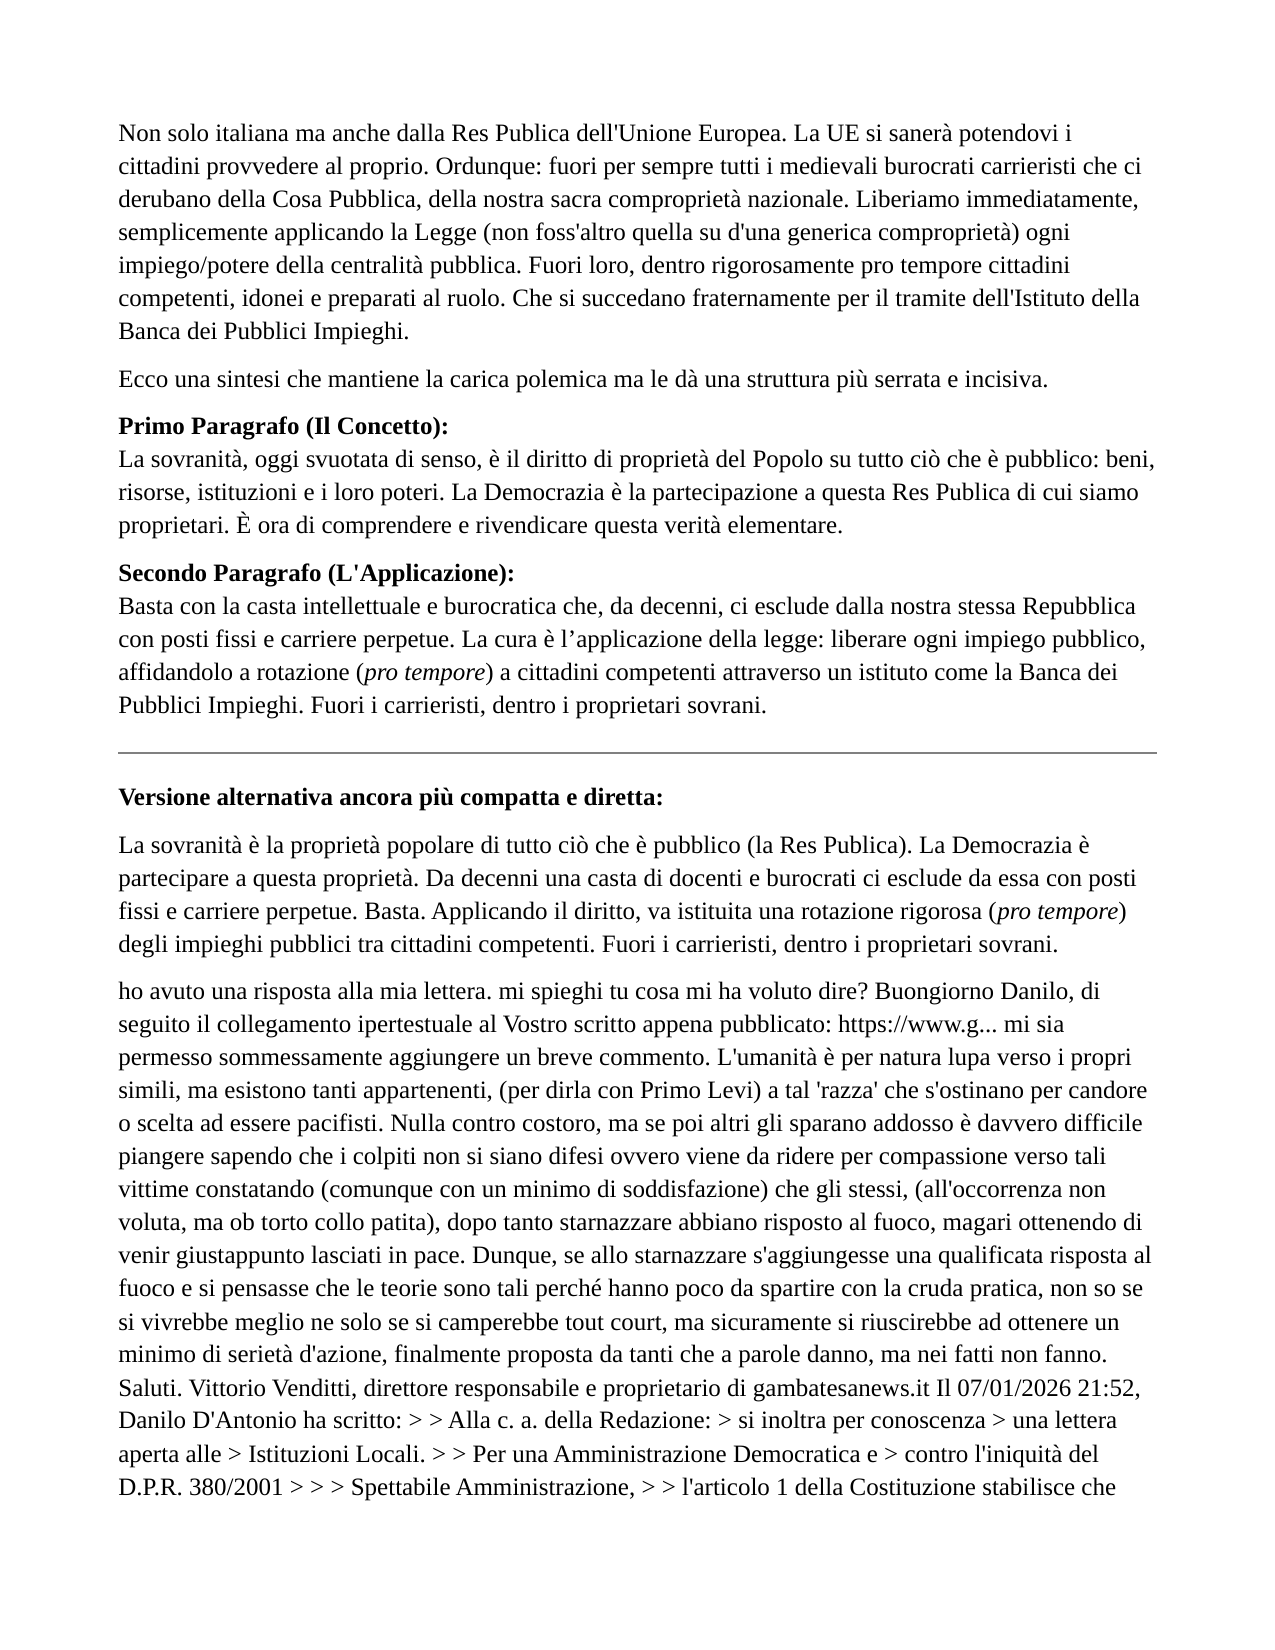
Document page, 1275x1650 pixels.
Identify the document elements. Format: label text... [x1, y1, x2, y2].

text Secondo Paragrafo (L'Applicazione): Basta con la casta intellettuale e burocratica che, da decenni, ci esclude dalla nostra stessa Repubblica con posti fissi e carriere perpetue. La cura è l’applicazione della legge: liberare ogni impiego pubblico, affidandolo a rotazione (pro tempore) a cittadini competenti attraverso un istituto come la Banca dei Pubblici Impieghi. Fuori i carrieristi, dentro i proprietari sovrani. [118, 558, 1157, 719]
text Non solo italiana ma anche dalla Res Publica dell'Unione Europea. La UE si sanerà potendovi i cittadini provvedere al proprio. Ordunque: fuori per sempre tutti i medievali burocrati carrieristi che ci derubano della Cosa Pubblica, della nostra sacra comproprietà nazionale. Liberiamo immediatamente, semplicemente applicando la Legge (non foss'altro quella su d'una generica comproprietà) ogni impiego/potere della centralità pubblica. Fuori loro, dentro rigorosamente pro tempore cittadini competenti, idonei e preparati al ruolo. Che si succedano fraternamente per il tramite dell'Istituto della Banca dei Pubblici Impieghi. [118, 118, 1157, 345]
text Primo Paragrafo (Il Concetto): La sovranità, oggi svuotata di senso, è il diritto di proprietà del Popolo su tutto ciò che è pubblico: beni, risorse, istituzioni e i loro poteri. La Democrazia è la partecipazione a questa Res Publica di cui siamo proprietari. È ora di comprendere e rivendicare questa verità elementare. [118, 411, 1157, 539]
text La sovranità è la proprietà popolare di tutto ciò che è pubblico (la Res Publica). La Democrazia è partecipare a questa proprietà. Da decenni una casta di docenti e burocrati ci esclude da essa con posti fissi e carriere perpetue. Basta. Applicando il diritto, va istituita una rotazione rigorosa (pro tempore) degli impieghi pubblici tra cittadini competenti. Fuori i carrieristi, dentro i proprietari sovrani. [118, 830, 1157, 957]
text Versione alternativa ancora più compatta e diretta: [118, 782, 1157, 811]
text ho avuto una risposta alla mia lettera. mi spieghi tu cosa mi ha voluto dire? Buongiorno Danilo, di seguito il collegamento ipertestuale al Vostro scritto appena pubblicato: https://www.g... mi sia permesso sommessamente aggiungere un breve commento. L'umanità è per natura lupa verso i propri simili, ma esistono tanti appartenenti, (per dirla con Primo Levi) a tal 'razza' che s'ostinano per candore o scelta ad essere pacifisti. Nulla contro costoro, ma se poi altri gli sparano addosso è davvero difficile piangere sapendo che i colpiti non si siano difesi ovvero viene da ridere per compassione verso tali vittime constatando (comunque con un minimo di soddisfazione) che gli stessi, (all'occorrenza non voluta, ma ob torto collo patita), dopo tanto starnazzare abbiano risposto al fuoco, magari ottenendo di venir giustappunto lasciati in pace. Dunque, se allo starnazzare s'aggiungesse una qualificata risposta al fuoco e si pensasse che le teorie sono tali perché hanno poco da spartire con la cruda pratica, non so se si vivrebbe meglio ne solo se si camperebbe tout court, ma sicuramente si riuscirebbe ad ottenere un minimo di serietà d'azione, finalmente proposta da tanti che a parole danno, ma nei fatti non fanno. Saluti. Vittorio Venditti, direttore responsabile e proprietario di gambatesanews.it Il 07/01/2026 21:52, Danilo D'Antonio ha scritto: > > Alla c. a. della Redazione: > si inoltra per conoscenza > una lettera aperta alle > Istituzioni Locali. > > Per una Amministrazione Democratica e > contro l'iniquità del D.P.R. 380/2001 > > > Spettabile Amministrazione, > > l'articolo 1 della Costituzione stabilisce che [118, 976, 1157, 1500]
text Ecco una sintesi che mantiene la carica polemica ma le dà una struttura più serrata e incisiva. [118, 364, 1157, 393]
